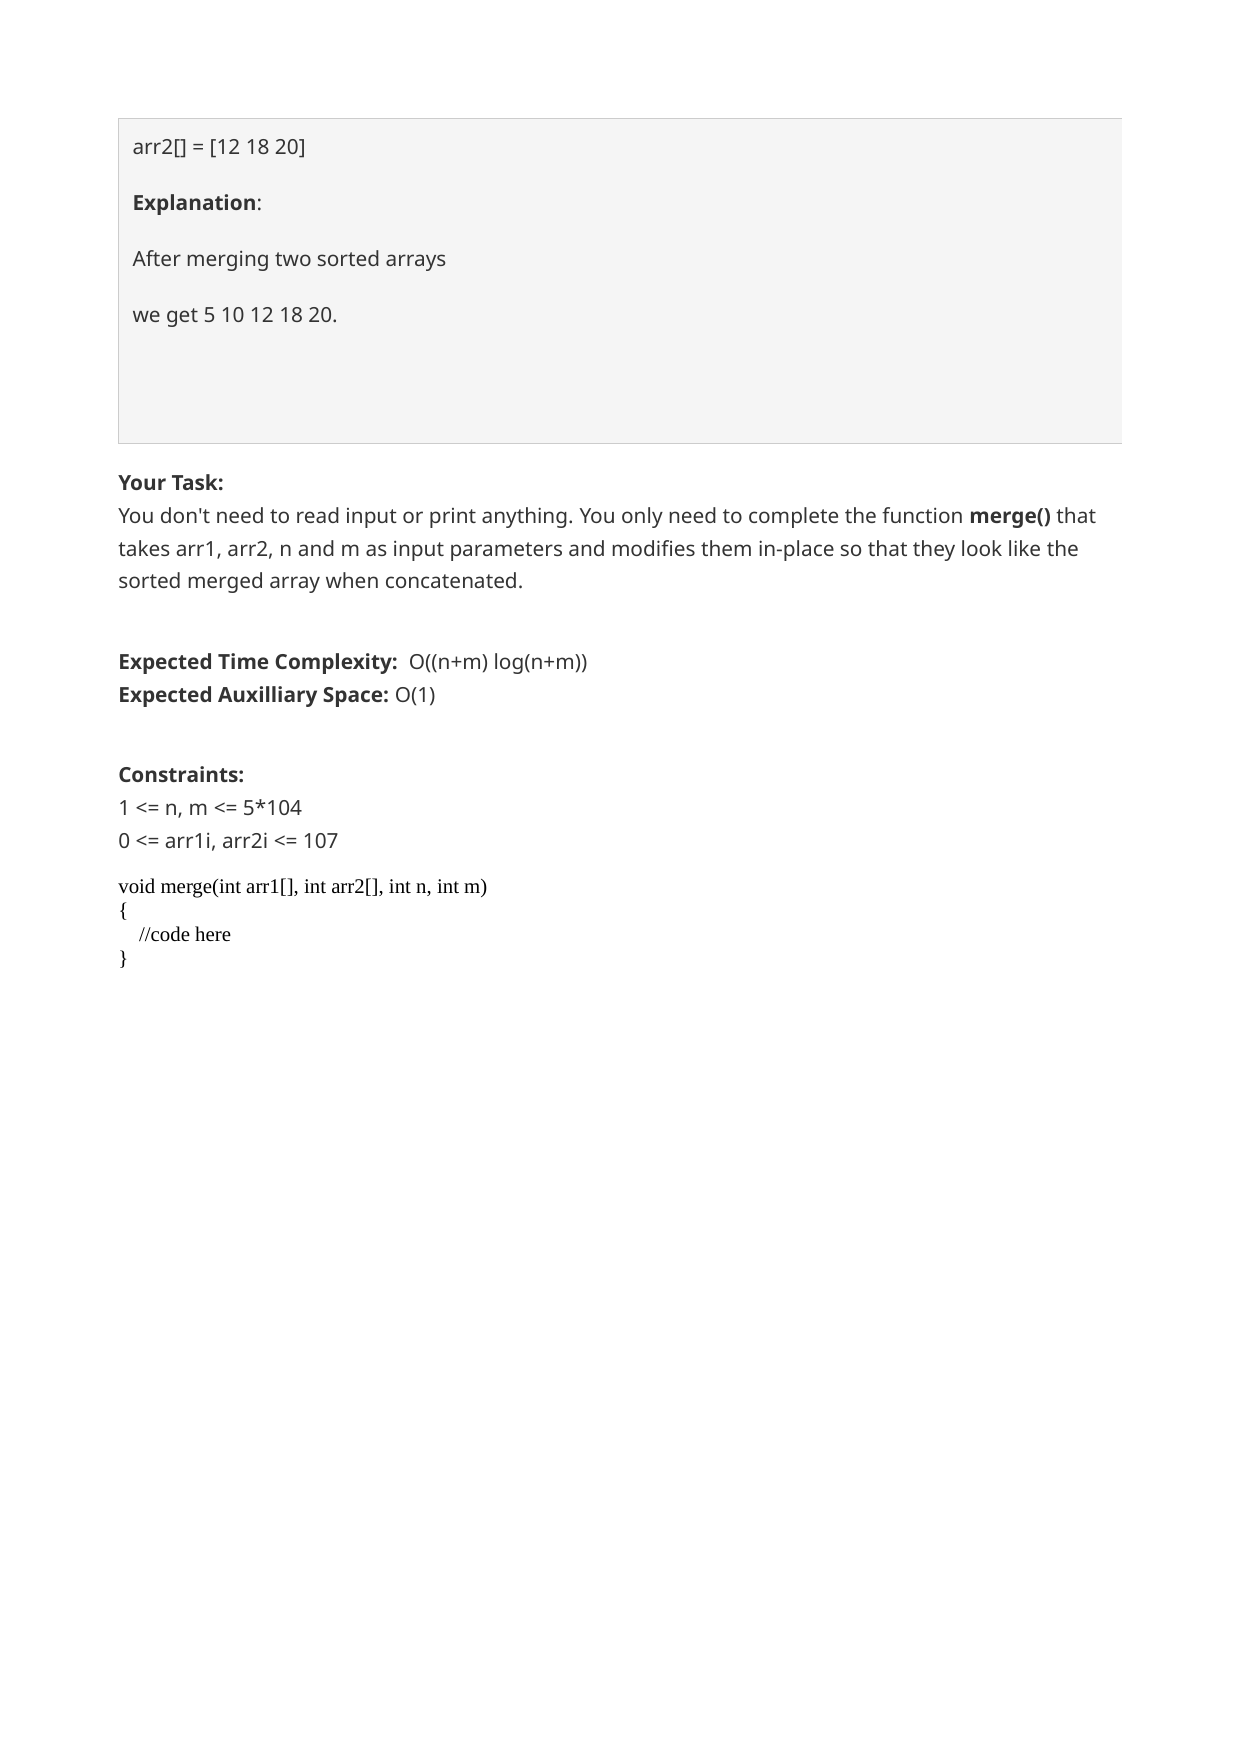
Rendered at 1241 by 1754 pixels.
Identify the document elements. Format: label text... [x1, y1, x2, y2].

text Expected Time Complexity: O((n+m) log(n+m)) Expected Auxilliary Space: O(1) [118, 647, 1122, 741]
text void merge(int arr1[], int arr2[], int n, int m) [118, 874, 1122, 898]
text we get 5 10 12 18 20. [119, 286, 1122, 328]
text Your Task: You don't need to read input or print anything. You only need to complete the function merge() that takes arr1, arr2, n and m as input parameters and modifies them in-place so that they look like the sorted merged array when concatenated. [118, 468, 1122, 627]
text { [118, 898, 1122, 922]
text //code here [118, 922, 1122, 946]
text Constraints: 1 <= n, m <= 5*104 0 <= arr1i, arr2i <= 107 [118, 761, 1122, 854]
text } [118, 946, 1122, 970]
text After merging two sorted arrays [119, 230, 1122, 273]
text arr2[] = [12 18 20] [119, 119, 1122, 161]
text Explanation: [119, 174, 1122, 217]
